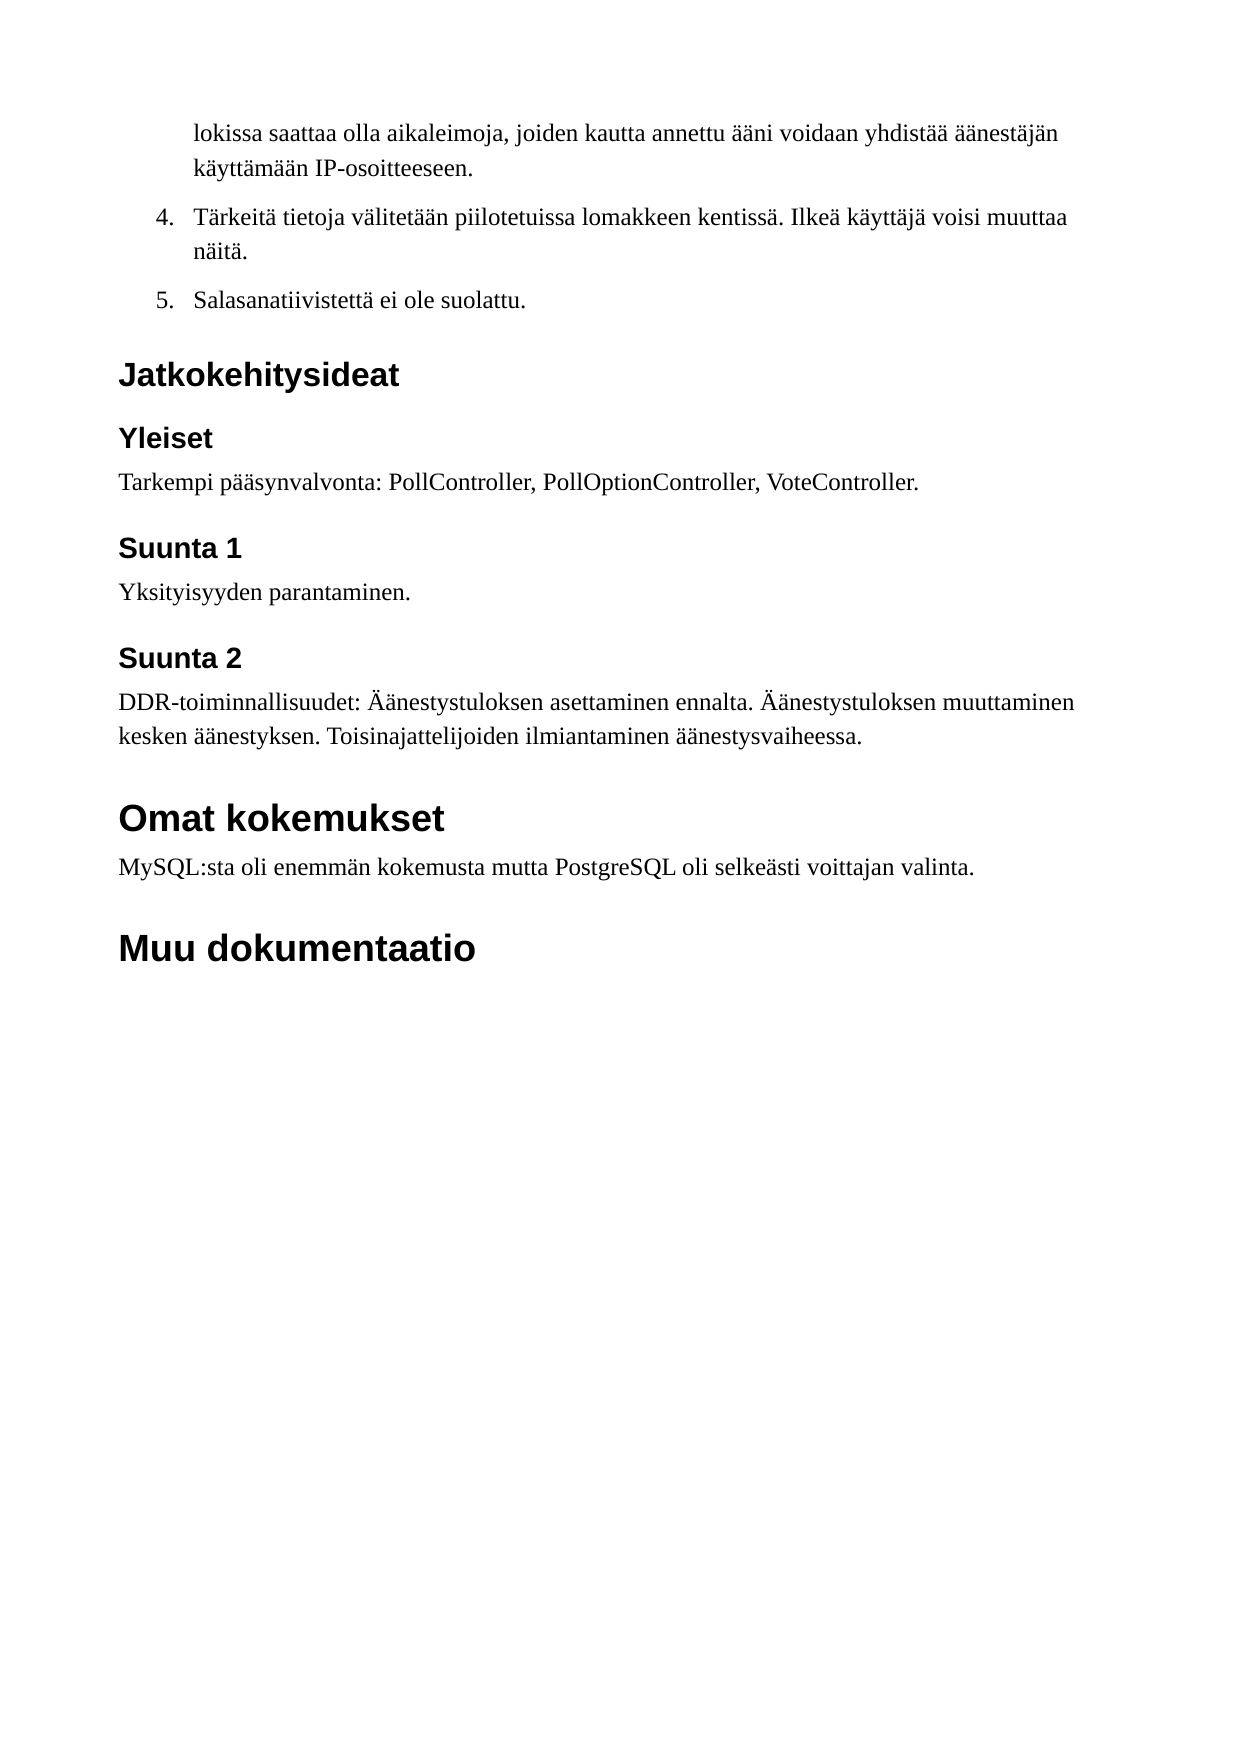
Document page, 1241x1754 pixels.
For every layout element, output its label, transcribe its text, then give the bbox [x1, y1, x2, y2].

text Tarkempi pääsynvalvonta: PollController, PollOptionController, VoteController. [118, 467, 1122, 496]
subtitle Muu dokumentaatio [118, 926, 1122, 969]
subtitle Omat kokemukset [118, 795, 1122, 839]
text DDR-toiminnallisuudet: Äänestystuloksen asettaminen ennalta. Äänestystuloksen muuttaminen kesken äänestyksen. Toisinajattelijoiden ilmiantaminen äänestysvaiheessa. [118, 687, 1122, 750]
list Tärkeitä tietoja välitetään piilotetuissa lomakkeen kentissä. Ilkeä käyttäjä voisi muuttaa näitä. [156, 202, 1122, 265]
list Salasanatiivistettä ei ole suolattu. [156, 285, 1122, 314]
subtitle Suunta 2 [118, 641, 1122, 674]
subtitle Yleiset [118, 421, 1122, 454]
text Yksityisyyden parantaminen. [118, 577, 1122, 606]
list lokissa saattaa olla aikaleimoja, joiden kautta annettu ääni voidaan yhdistää äänestäjän käyttämään IP-osoitteeseen. [156, 118, 1122, 181]
text MySQL:sta oli enemmän kokemusta mutta PostgreSQL oli selkeästi voittajan valinta. [118, 852, 1122, 880]
subtitle Jatkokehitysideat [118, 355, 1122, 394]
subtitle Suunta 1 [118, 531, 1122, 564]
